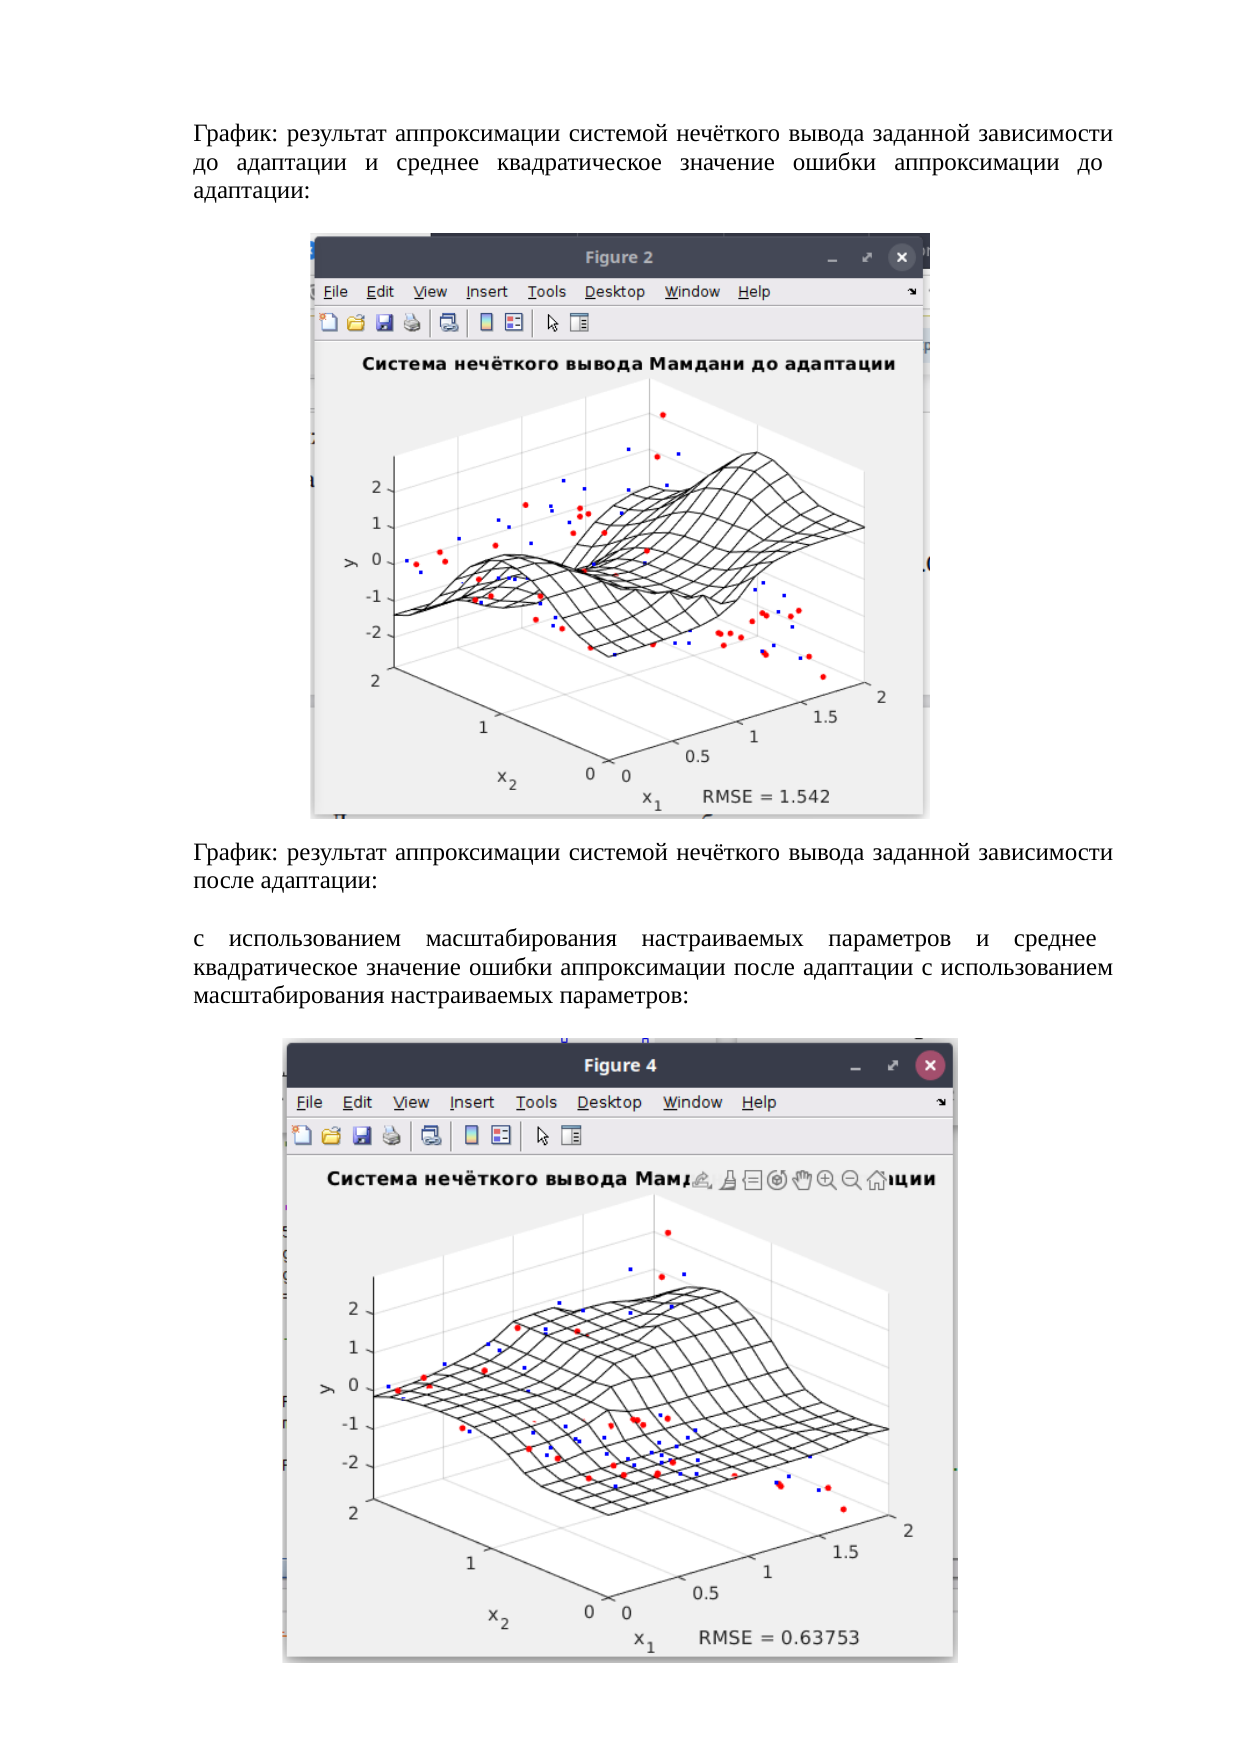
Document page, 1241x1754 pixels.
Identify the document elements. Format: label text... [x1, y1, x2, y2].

text График: результат аппроксимации системой нечёткого вывода заданной зависимости после адаптации: [118, 837, 1122, 894]
text График: результат аппроксимации системой нечёткого вывода заданной зависимости до адаптации и среднее квадратическое значение ошибки аппроксимации до адаптации: [118, 118, 1122, 204]
picture [282, 1038, 958, 1663]
picture [310, 233, 930, 819]
text с использованием масштабирования настраиваемых параметров и среднее квадратическое значение ошибки аппроксимации после адаптации с использованием масштабирования настраиваемых параметров: [118, 923, 1122, 1009]
